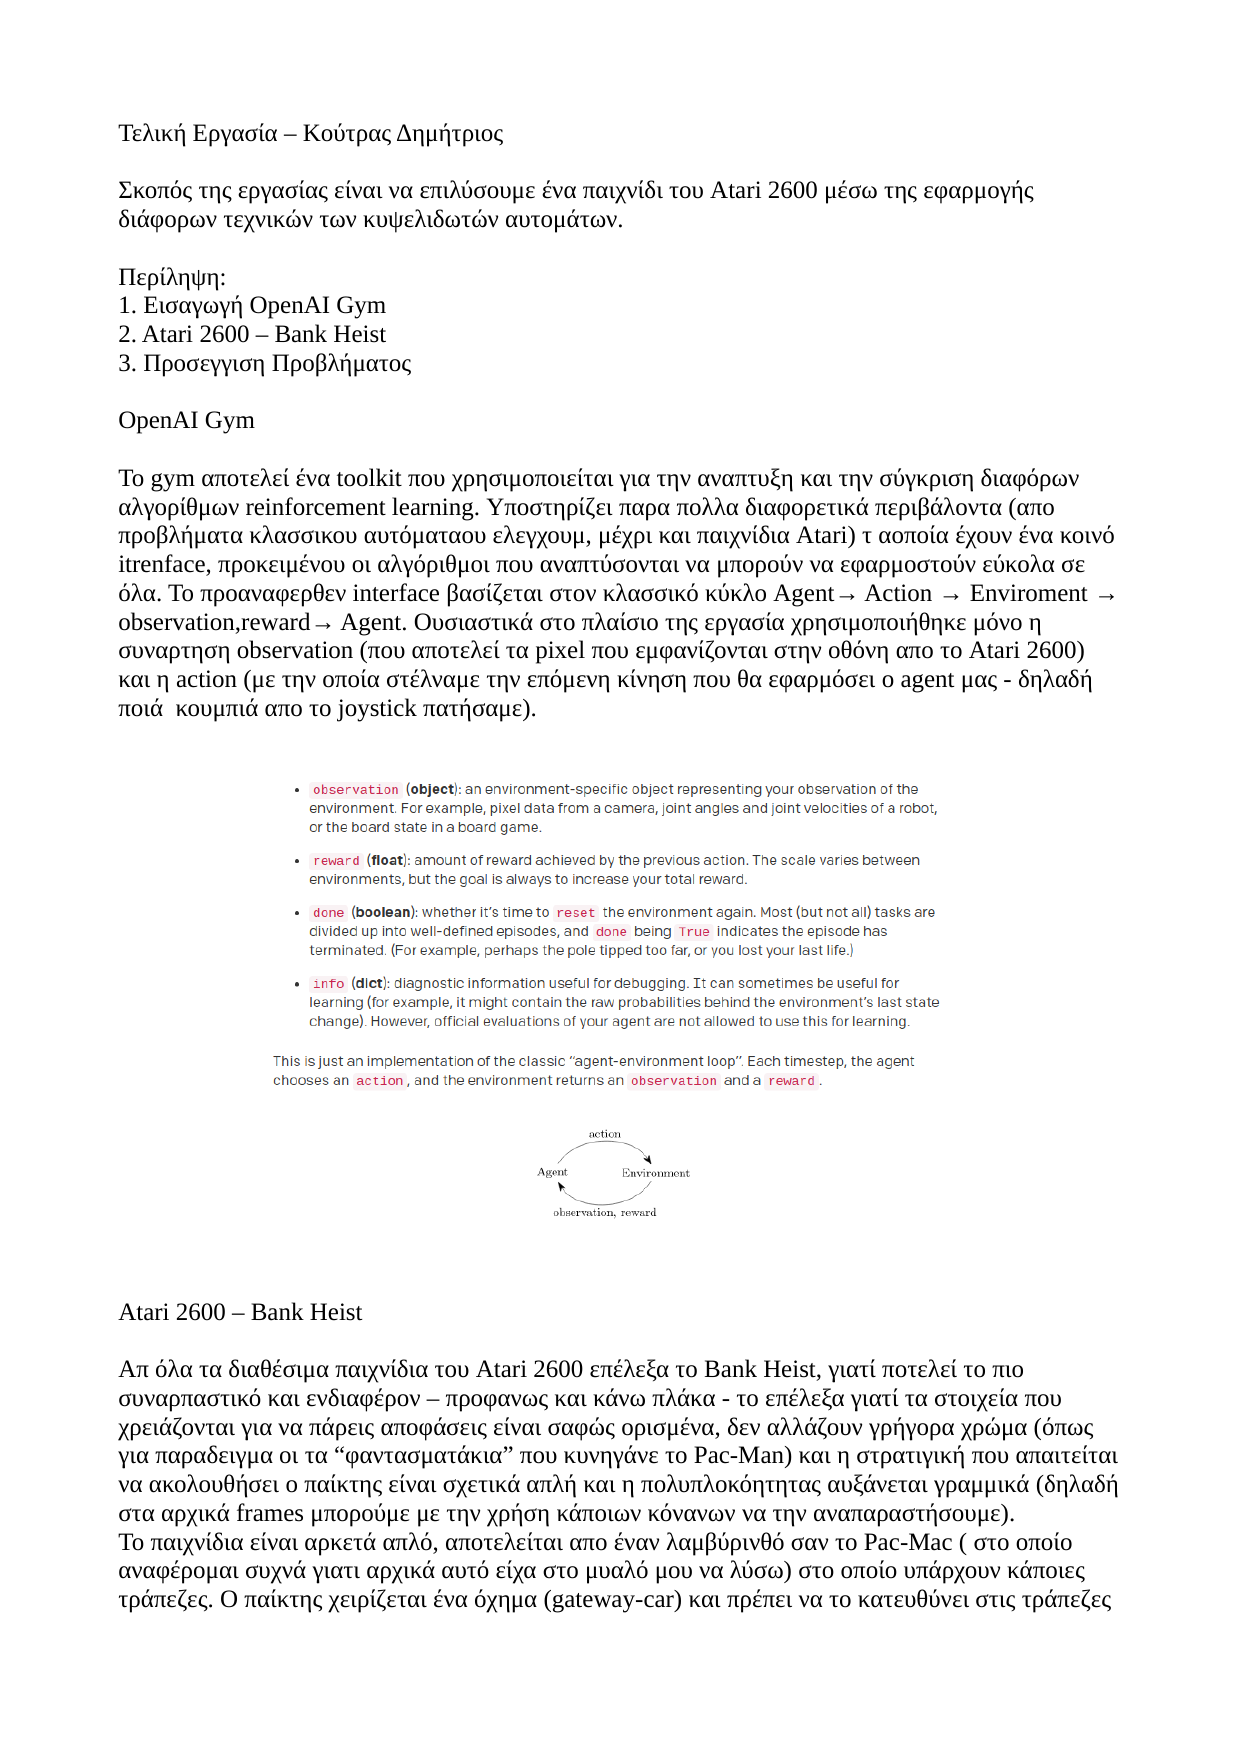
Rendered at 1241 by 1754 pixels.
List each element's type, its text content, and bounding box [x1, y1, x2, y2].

text Το παιχνίδια είναι αρκετά απλό, αποτελείται απο έναν λαμβύρινθό σαν το Pac-Mac ( στο οποίο αναφέρομαι συχνά γιατι αρχικά αυτό είχα στο μυαλό μου να λύσω) στο οποίο υπάρχουν κάποιες τράπεζες. Ο παίκτης χειρίζεται ένα όχημα (gateway-car) και πρέπει να το κατευθύνει στις τράπεζες [118, 1527, 1122, 1613]
text Σκοπός της εργασίας είναι να επιλύσουμε ένα παιχνίδι του Atari 2600 μέσω της εφαρμογής διάφορων τεχνικών των κυψελιδωτών αυτομάτων. [118, 176, 1122, 233]
text OpenAI Gym [118, 406, 1122, 434]
text 2. Atari 2600 – Bank Heist [118, 319, 1122, 348]
text Περίληψη: [118, 262, 1122, 291]
picture [267, 778, 951, 1227]
text Τελική Εργασία – Κούτρας Δημήτριος [118, 118, 1122, 147]
text 3. Προσεγγιση Προβλήματος [118, 348, 1122, 377]
text Atari 2600 – Bank Heist [118, 1297, 1122, 1326]
text Απ όλα τα διαθέσιμα παιχνίδια του Atari 2600 επέλεξα το Bank Heist, γιατί ποτελεί το πιο συναρπαστικό και ενδιαφέρον – προφανως και κάνω πλάκα - το επέλεξα γιατί τα στοιχεία που χρειάζονται για να πάρεις αποφάσεις είναι σαφώς ορισμένα, δεν αλλάζουν γρήγορα χρώμα (όπως για παραδειγμα οι τα “φαντασματάκια” που κυνηγάνε το Pac-Man) και η στρατιγική που απαιτείται να ακολουθήσει ο παίκτης είναι σχετικά απλή και η πολυπλοκόητητας αυξάνεται γραμμικά (δηλαδή στα αρχικά frames μπορούμε με την χρήση κάποιων κόνανων να την αναπαραστήσουμε). [118, 1354, 1122, 1527]
text 1. Εισαγωγή OpenAI Gym [118, 291, 1122, 319]
text To gym αποτελεί ένα toolkit που χρησιμοποιείται για την αναπτυξη και την σύγκριση διαφόρων αλγορίθμων reinforcement learning. Υποστηρίζει παρα πολλα διαφορετικά περιβάλοντα (απο προβλήματα κλασσικου αυτόματαου ελεγχουμ, μέχρι και παιχνίδια Atari) τ αοποία έχουν ένα κοινό itrenface, προκειμένου οι αλγόριθμοι που αναπτύσονται να μπορούν να εφαρμοστούν εύκολα σε όλα. Το προαναφερθεν interface βασίζεται στον κλασσικό κύκλο Agent→ Action → Enviroment → observation,reward→ Agent. Ουσιαστικά στο πλαίσιο της εργασία χρησιμοποιήθηκε μόνο η συναρτηση observation (που αποτελεί τα pixel που εμφανίζονται στην οθόνη απο το Atari 2600) και η action (με την οποία στέλναμε την επόμενη κίνηση που θα εφαρμόσει ο agent μας - δηλαδή ποιά κουμπιά απο το joystick πατήσαμε). [118, 463, 1122, 722]
